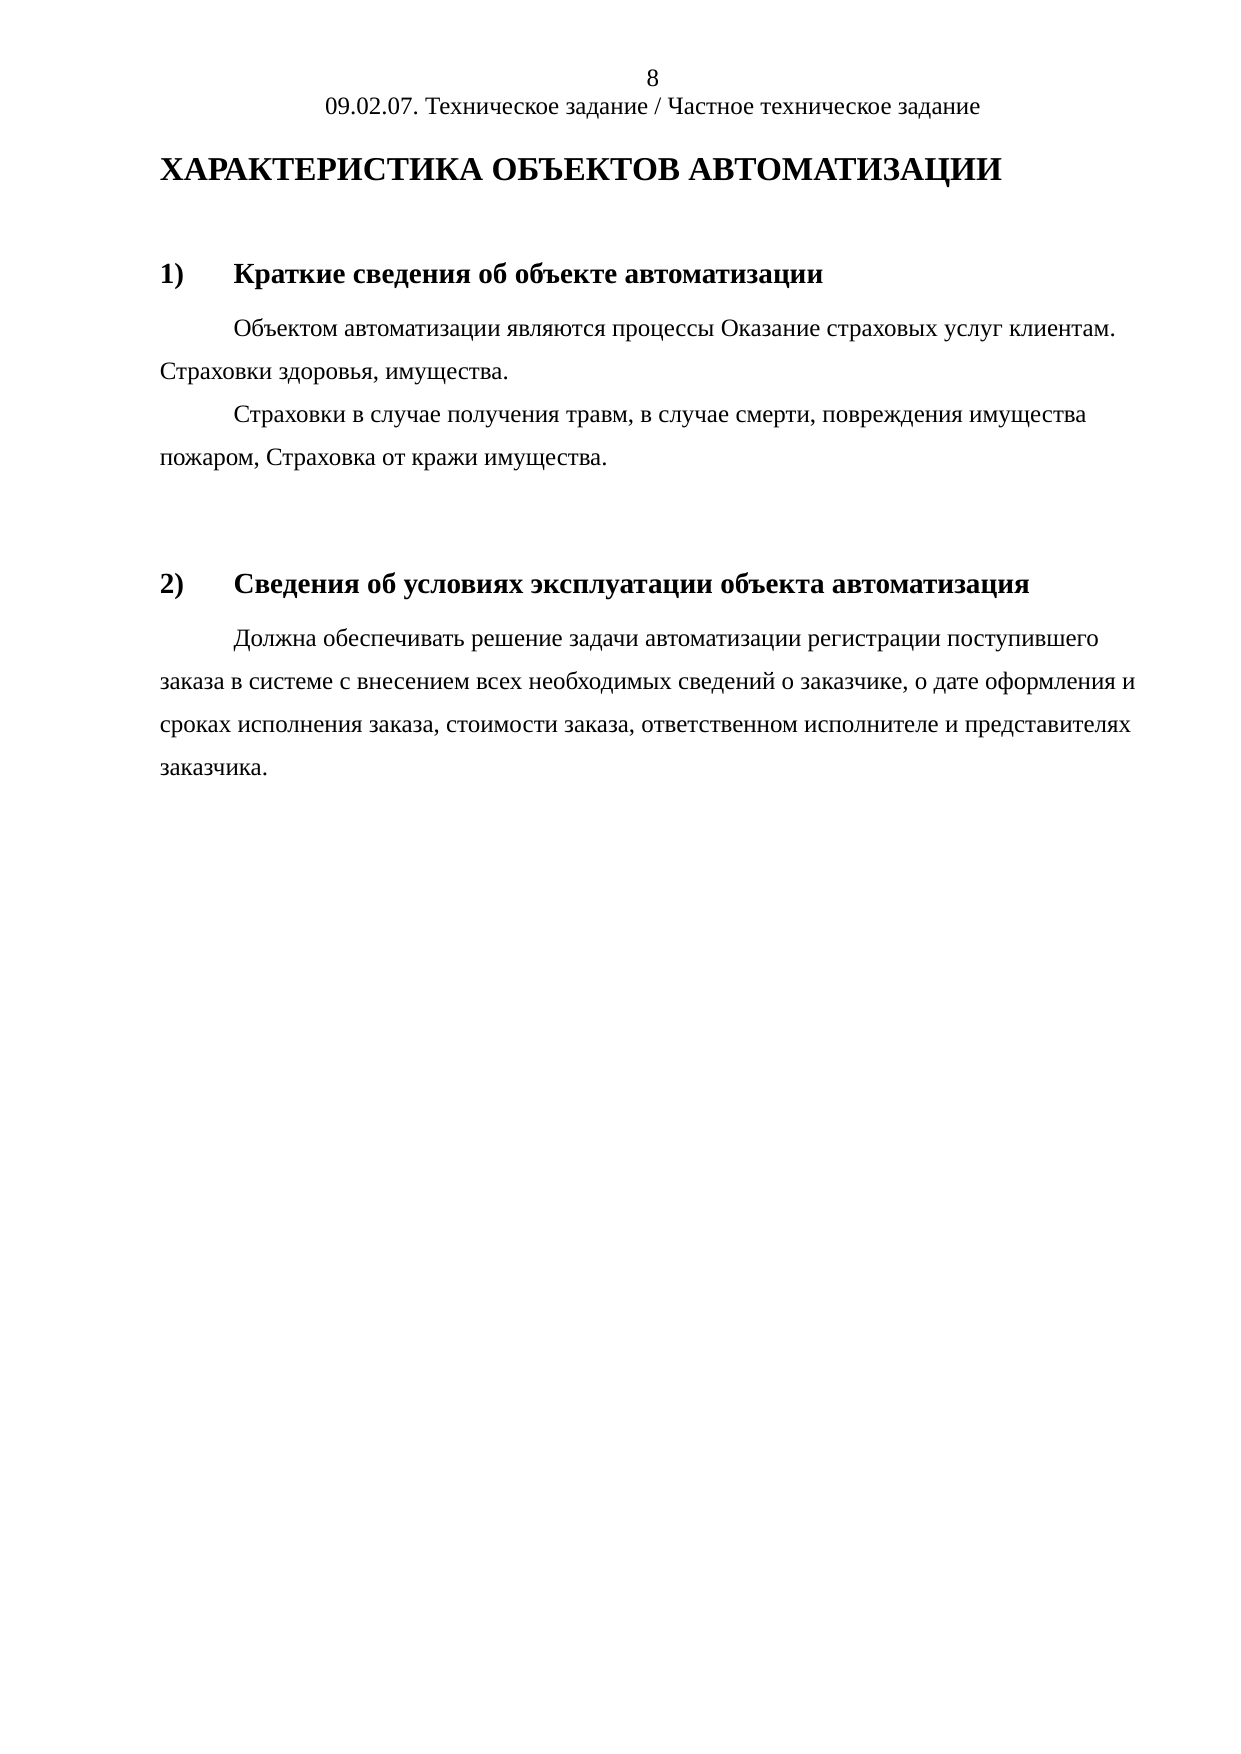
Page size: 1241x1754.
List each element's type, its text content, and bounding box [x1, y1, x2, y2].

subtitle Характеристика объектов автоматизации [159, 149, 1146, 187]
subtitle Краткие сведения об объекте автоматизации [159, 256, 1146, 290]
text Страховки в случае получения травм, в случае смерти, повреждения имущества пожаром, Страховка от кражи имущества. [159, 399, 1146, 471]
text Объектом автоматизации являются процессы Оказание страховых услуг клиентам. Страховки здоровья, имущества. [159, 313, 1146, 385]
subtitle Сведения об условиях эксплуатации объекта автоматизация [159, 566, 1146, 599]
text Должна обеспечивать решение задачи автоматизации регистрации поступившего заказа в системе с внесением всех необходимых сведений о заказчике, о дате оформления и сроках исполнения заказа, стоимости заказа, ответственном исполнителе и представителях заказчика. [159, 623, 1146, 781]
